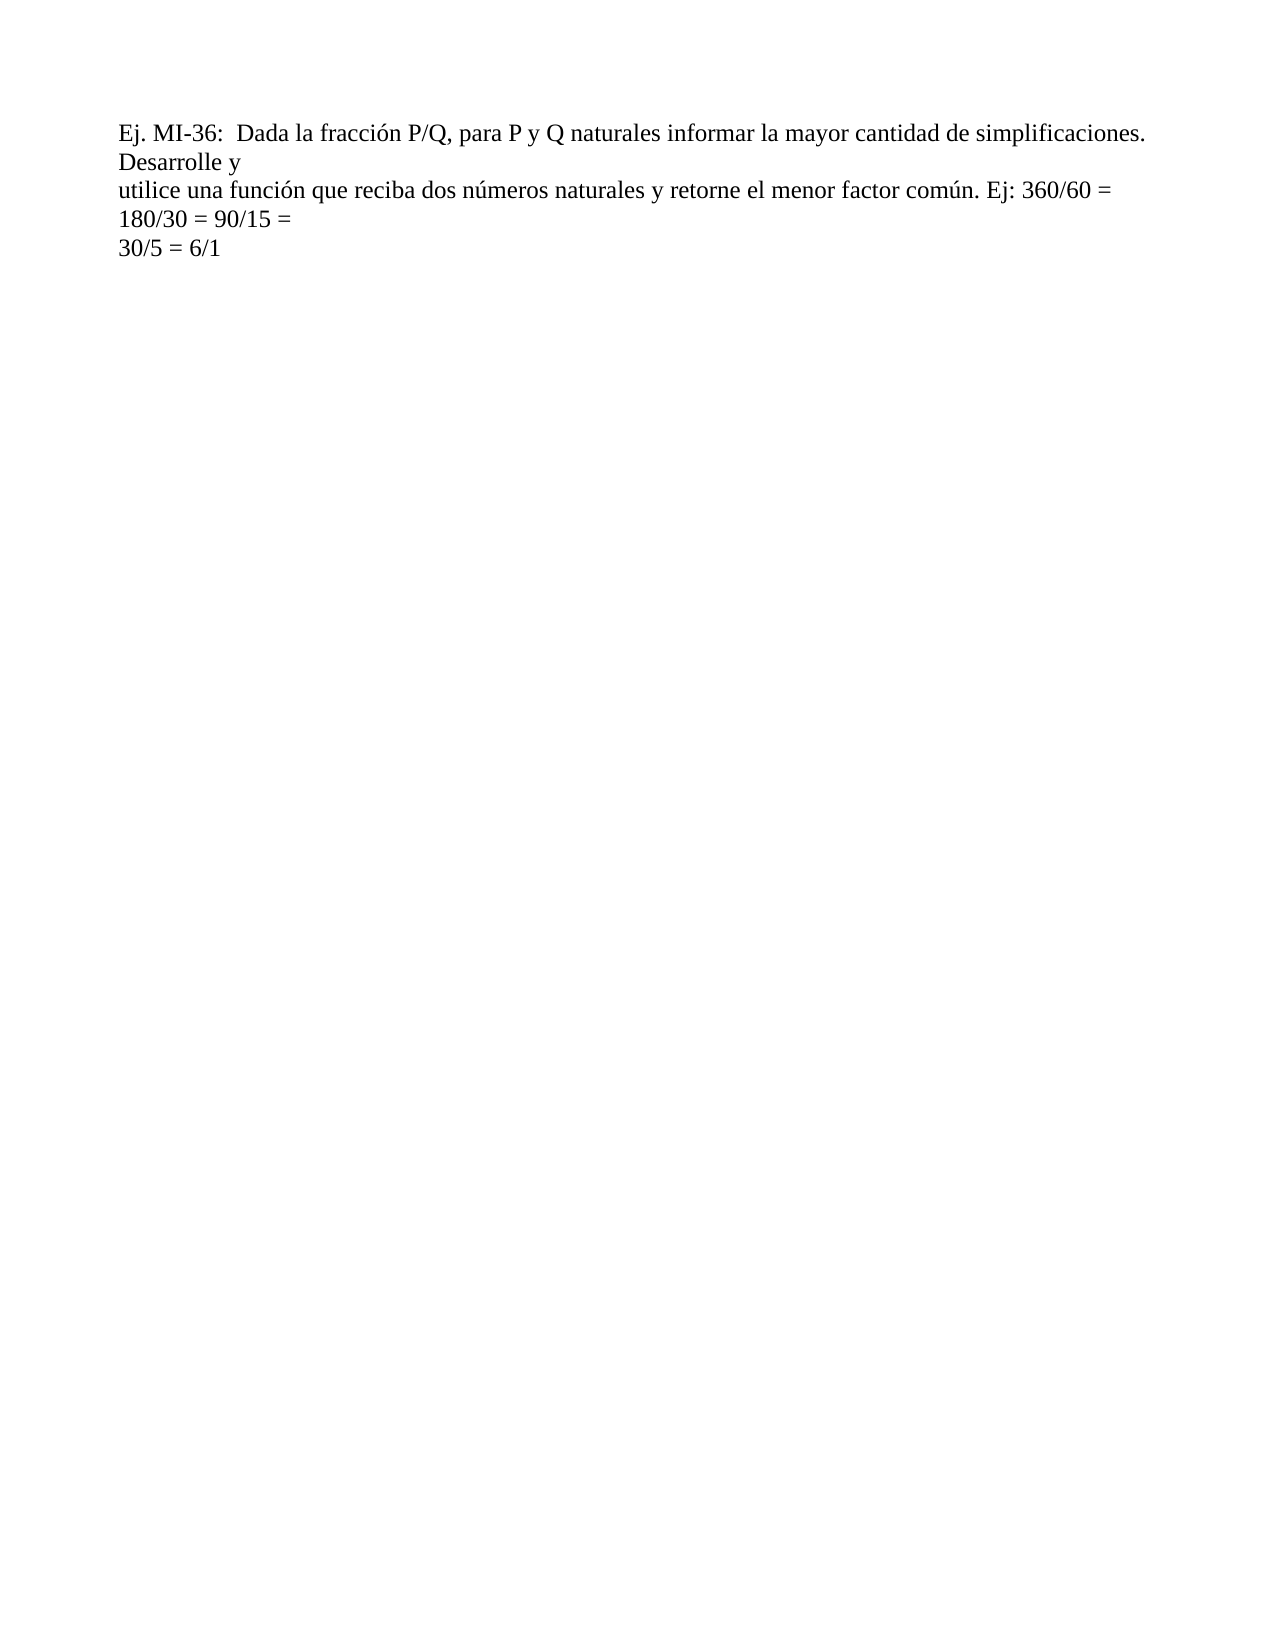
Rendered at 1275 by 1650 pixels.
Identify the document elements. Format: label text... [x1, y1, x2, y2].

text 30/5 = 6/1 [118, 233, 1157, 262]
text utilice una función que reciba dos números naturales y retorne el menor factor común. Ej: 360/60 = 180/30 = 90/15 = [118, 176, 1157, 233]
text Ej. MI-36: ​ Dada la fracción P/Q, para P y Q naturales informar la mayor cantidad de simplificaciones. Desarrolle y [118, 118, 1157, 176]
